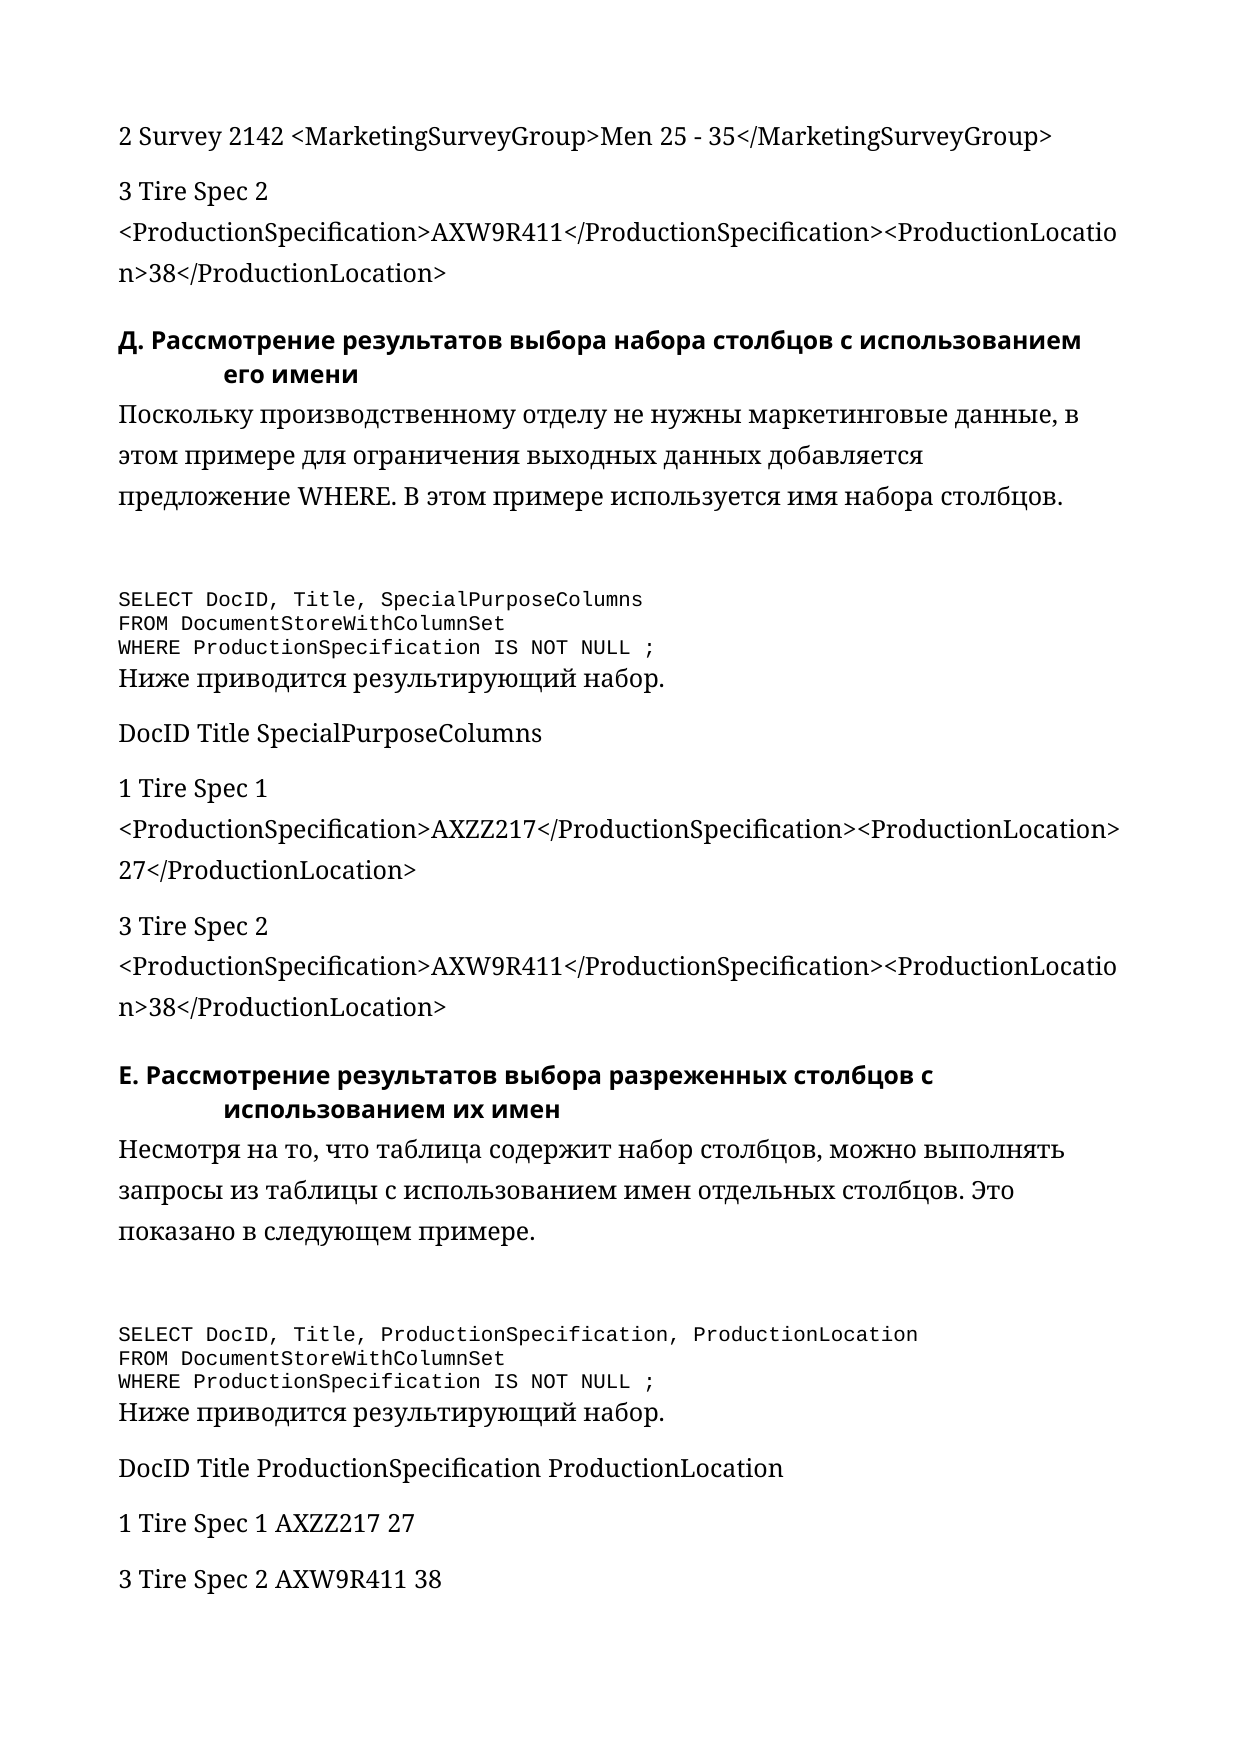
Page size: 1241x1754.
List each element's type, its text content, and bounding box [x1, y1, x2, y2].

text WHERE ProductionSpecification IS NOT NULL ; [118, 637, 1122, 660]
text FROM DocumentStoreWithColumnSet [118, 613, 1122, 637]
text SELECT DocID, Title, SpecialPurposeColumns [118, 589, 1122, 613]
text 3 Tire Spec 2 <ProductionSpecification>AXW9R411</ProductionSpecification><ProductionLocation>38</ProductionLocation> [118, 173, 1122, 289]
text 1 Tire Spec 1 AXZZ217 27 [118, 1506, 1122, 1540]
text SELECT DocID, Title, ProductionSpecification, ProductionLocation [118, 1324, 1122, 1348]
text DocID Title ProductionSpecification ProductionLocation [118, 1450, 1122, 1484]
text Несмотря на то, что таблица содержит набор столбцов, можно выполнять запросы из таблицы с использованием имен отдельных столбцов. Это показано в следующем примере. [118, 1132, 1122, 1247]
subtitle Д. Рассмотрение результатов выбора набора столбцов с использованием его имени [118, 323, 1122, 391]
text Ниже приводится результирующий набор. [118, 660, 1122, 694]
text 2 Survey 2142 <MarketingSurveyGroup>Men 25 - 35</MarketingSurveyGroup> [118, 118, 1122, 152]
text 3 Tire Spec 2 <ProductionSpecification>AXW9R411</ProductionSpecification><ProductionLocation>38</ProductionLocation> [118, 908, 1122, 1024]
text Ниже приводится результирующий набор. [118, 1395, 1122, 1429]
text DocID Title SpecialPurposeColumns [118, 716, 1122, 750]
subtitle Е. Рассмотрение результатов выбора разреженных столбцов с использованием их имен [118, 1058, 1122, 1125]
text FROM DocumentStoreWithColumnSet [118, 1348, 1122, 1371]
text 1 Tire Spec 1 <ProductionSpecification>AXZZ217</ProductionSpecification><ProductionLocation>27</ProductionLocation> [118, 771, 1122, 887]
text 3 Tire Spec 2 AXW9R411 38 [118, 1561, 1122, 1595]
text WHERE ProductionSpecification IS NOT NULL ; [118, 1371, 1122, 1395]
text Поскольку производственному отделу не нужны маркетинговые данные, в этом примере для ограничения выходных данных добавляется предложение WHERE. В этом примере используется имя набора столбцов. [118, 397, 1122, 513]
